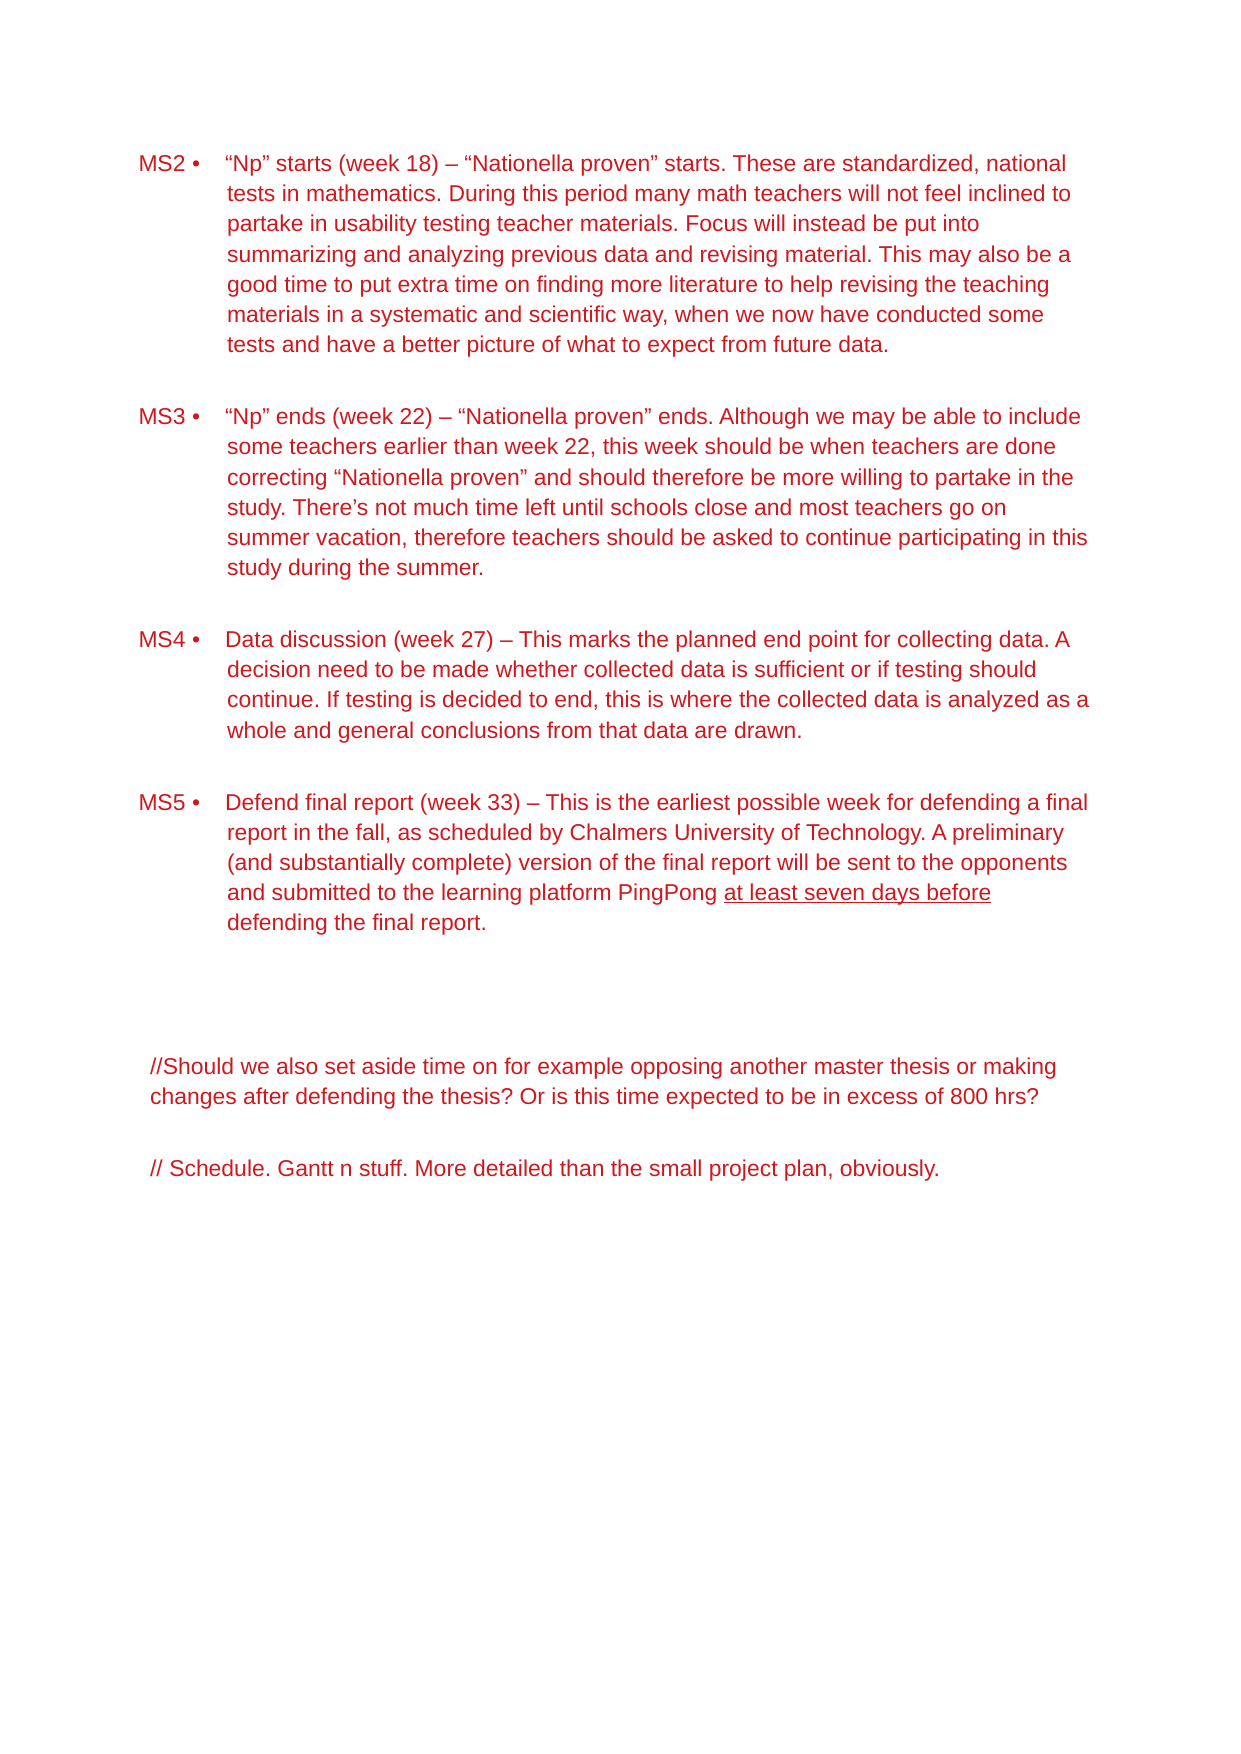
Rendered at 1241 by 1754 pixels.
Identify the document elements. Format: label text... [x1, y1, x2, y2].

text // Schedule. Gantt n stuff. More detailed than the small project plan, obviously. [150, 1155, 1090, 1182]
text //Should we also set aside time on for example opposing another master thesis or making changes after defending the thesis? Or is this time expected to be in excess of 800 hrs? [150, 1053, 1090, 1110]
list “Np” ends (week 22) – “Nationella proven” ends. Although we may be able to include some teachers earlier than week 22, this week should be when teachers are done correcting “Nationella proven” and should therefore be more willing to partake in the study. There’s not much time left until schools close and most teachers go on summer vacation, therefore teachers should be asked to continue participating in this study during the summer. [138, 403, 1090, 581]
list Defend final report (week 33) – This is the earliest possible week for defending a final report in the fall, as scheduled by Chalmers University of Technology. A preliminary (and substantially complete) version of the final report will be sent to the opponents and submitted to the learning platform PingPong at least seven days before defending the final report. [138, 788, 1090, 936]
list “Np” starts (week 18) – “Nationella proven” starts. These are standardized, national tests in mathematics. During this period many math teachers will not feel inclined to partake in usability testing teacher materials. Focus will instead be put into summarizing and analyzing previous data and revising material. This may also be a good time to put extra time on finding more literature to help revising the teaching materials in a systematic and scientific way, when we now have conducted some tests and have a better picture of what to expect from future data. [138, 150, 1090, 358]
list Data discussion (week 27) – This marks the planned end point for collecting data. A decision need to be made whether collected data is sufficient or if testing should continue. If testing is decided to end, this is where the collected data is analyzed as a whole and general conclusions from that data are drawn. [138, 626, 1090, 743]
